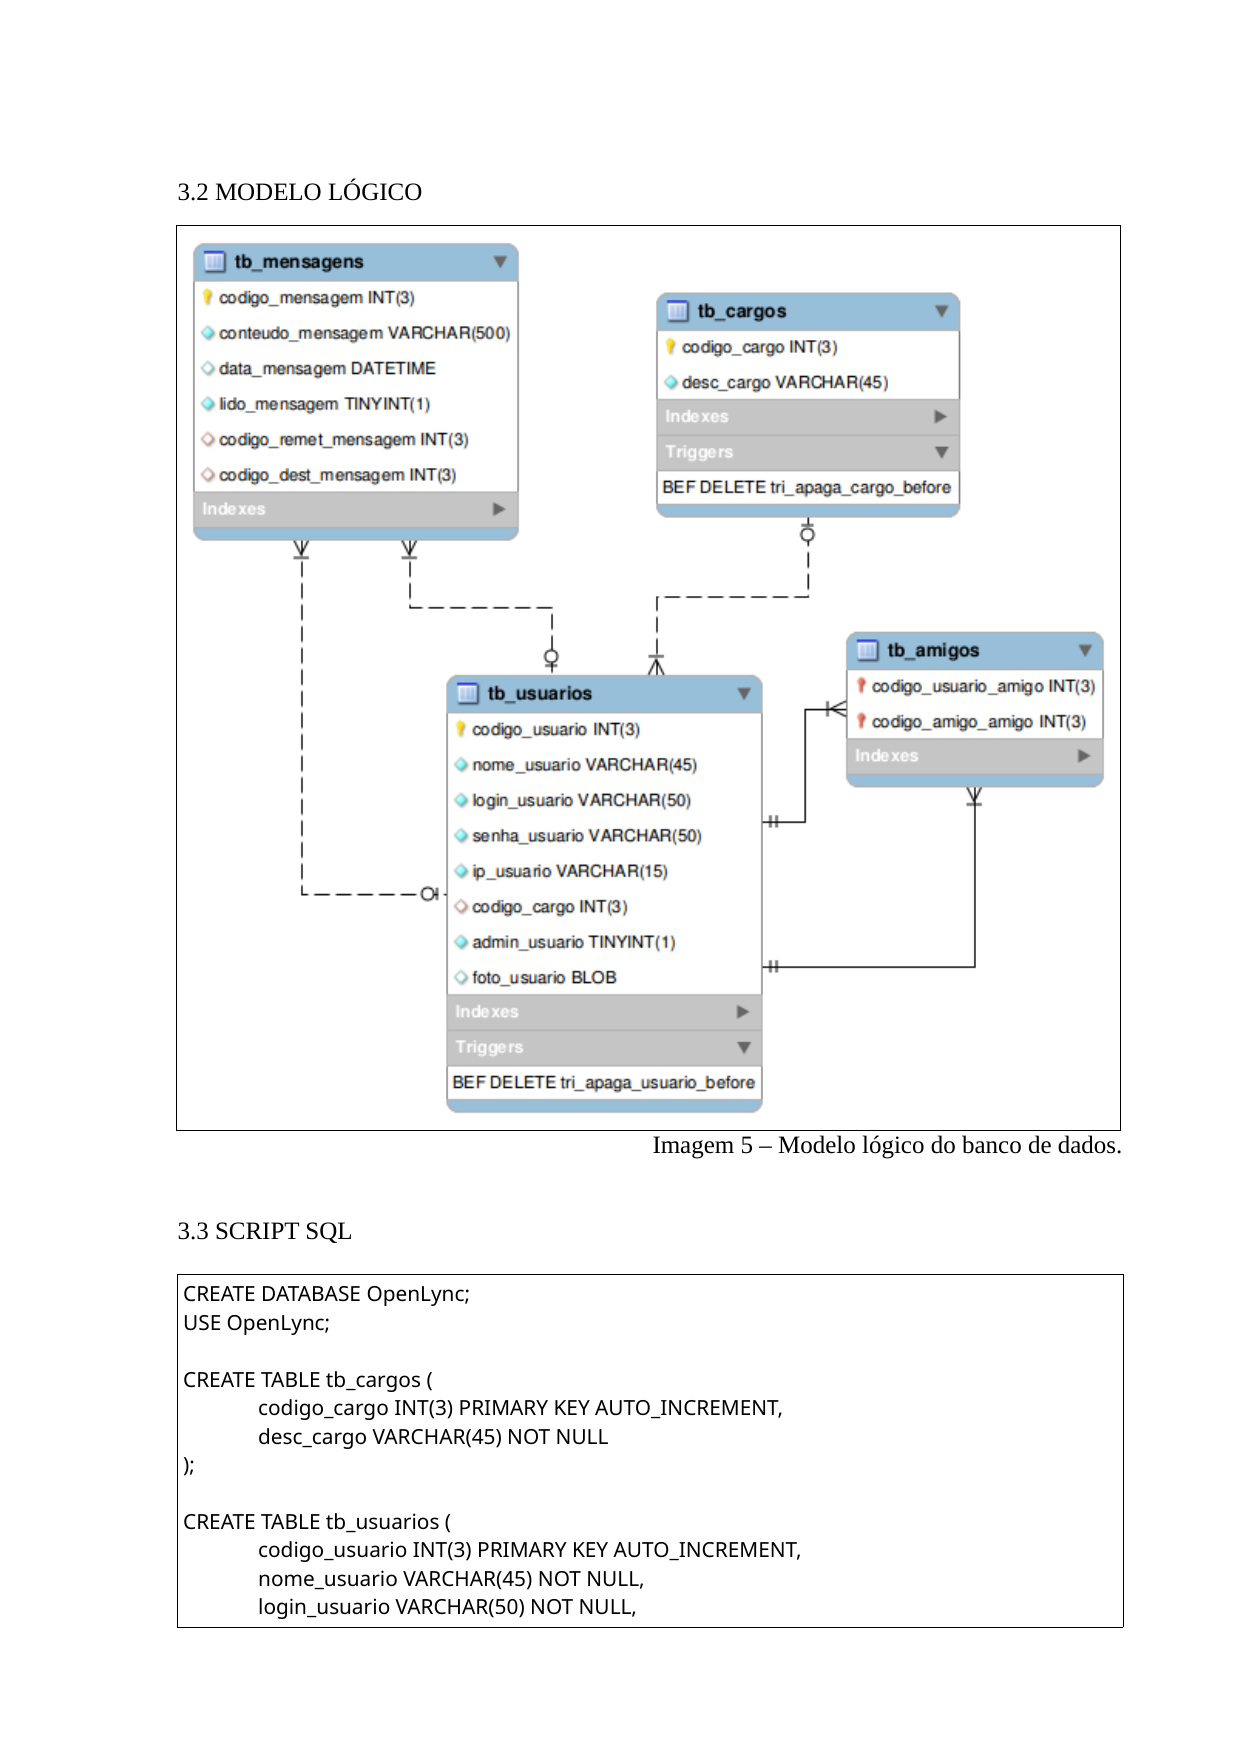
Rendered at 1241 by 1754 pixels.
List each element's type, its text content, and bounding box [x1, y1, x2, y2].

text [177, 226, 1120, 1130]
text Imagem 5 – Modelo lógico do banco de dados. [177, 206, 1122, 1159]
text 3.3 SCRIPT SQL [177, 1216, 1122, 1245]
text 3.2 MODELO LÓGICO [177, 177, 1122, 206]
table_header CREATE DATABASE OpenLync; USE OpenLync; CREATE TABLE tb_cargos ( codigo_cargo INT(3) PRIMARY KEY AUTO_INCREMENT, desc_cargo VARCHAR(45) NOT NULL ); CREATE TABLE tb_usuarios ( codigo_usuario INT(3) PRIMARY KEY AUTO_INCREMENT, nome_usuario VARCHAR(45) NOT NULL, login_usuario VARCHAR(50) NOT NULL, [178, 1275, 1123, 1627]
picture [178, 228, 1118, 1127]
